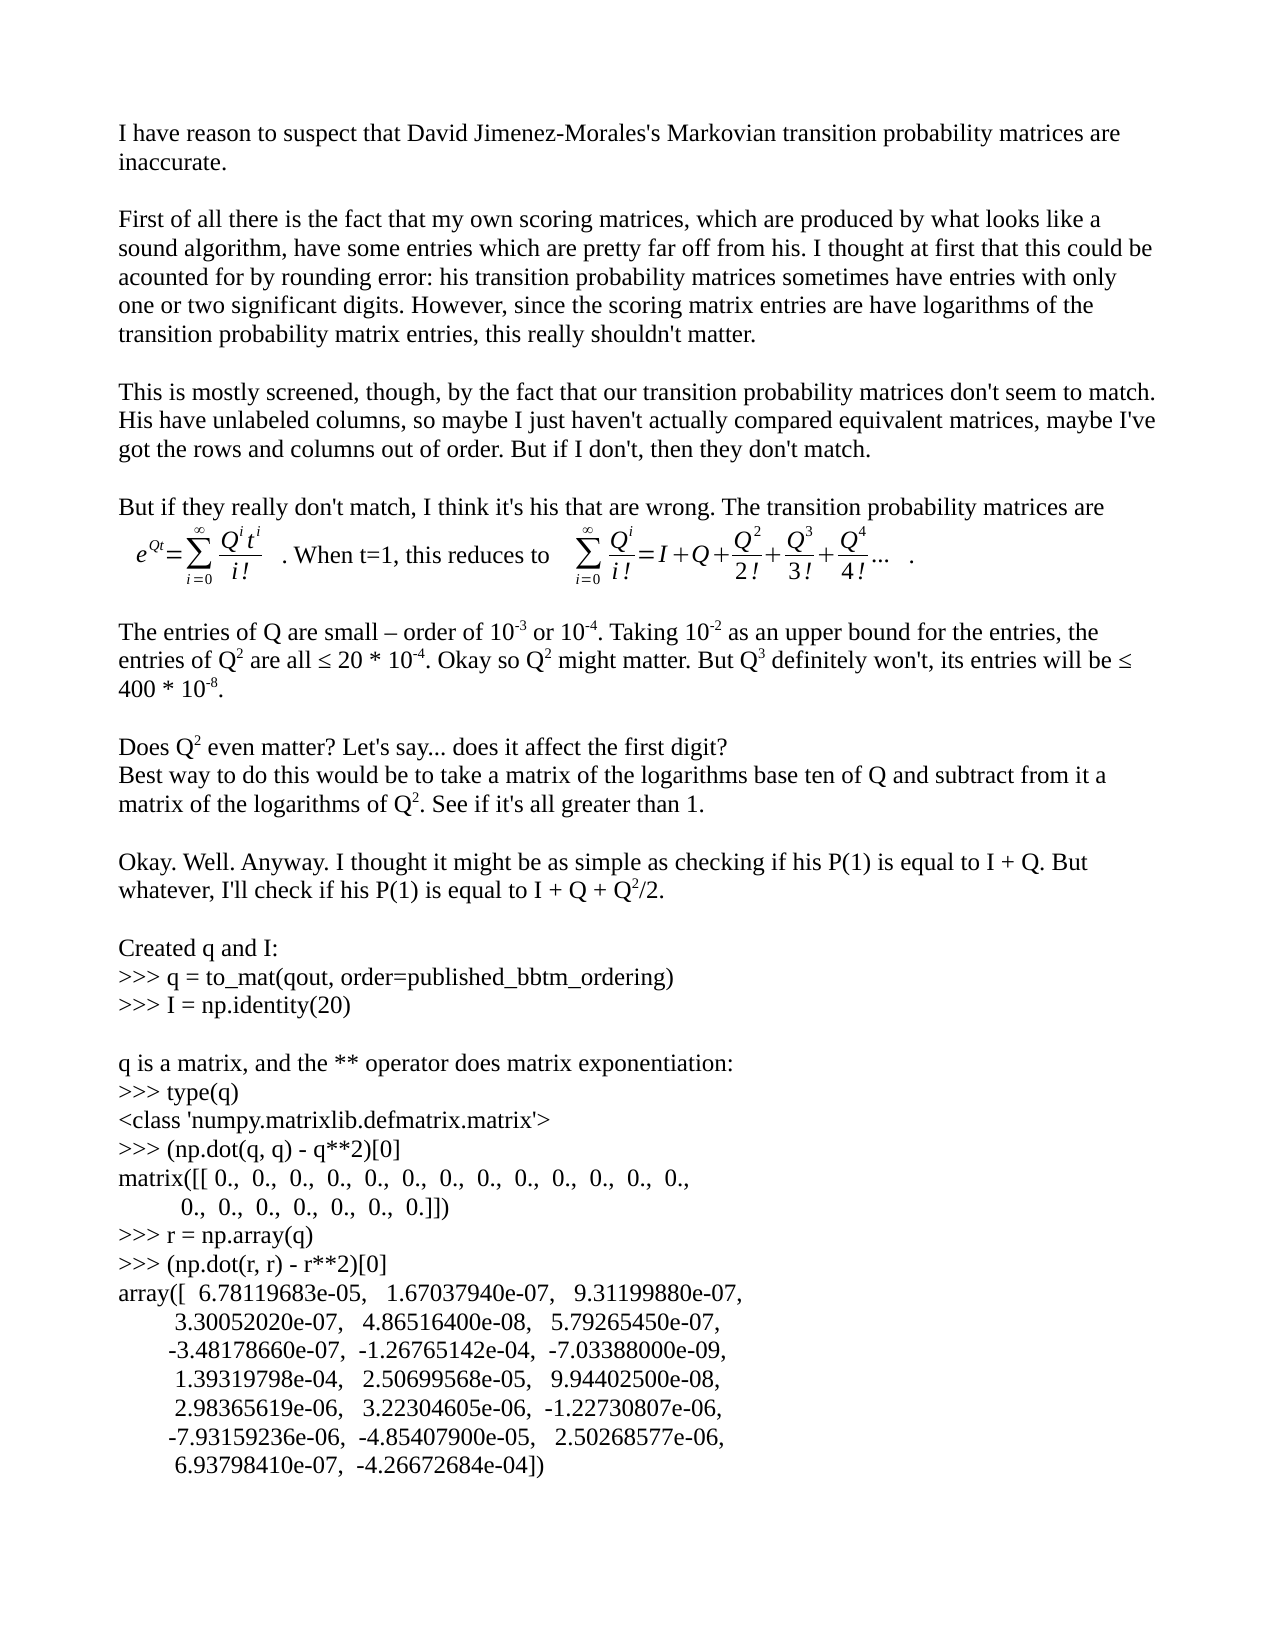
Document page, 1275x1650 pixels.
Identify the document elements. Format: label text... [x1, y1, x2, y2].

text >>> I = np.identity(20) [118, 990, 1157, 1019]
text Best way to do this would be to take a matrix of the logarithms base ten of Q and subtract from it a matrix of the logarithms of Q2. See if it's all greater than 1. [118, 760, 1157, 818]
text 2.98365619e-06, 3.22304605e-06, -1.22730807e-06, [118, 1393, 1157, 1422]
text Created q and I: [118, 933, 1157, 962]
text -3.48178660e-07, -1.26765142e-04, -7.03388000e-09, [118, 1335, 1157, 1364]
text 0., 0., 0., 0., 0., 0., 0.]]) [118, 1192, 1157, 1220]
text >>> q = to_mat(qout, order=published_bbtm_ordering) [118, 962, 1157, 990]
text Does Q2 even matter? Let's say... does it affect the first digit? [118, 732, 1157, 760]
text >>> type(q) [118, 1077, 1157, 1105]
text The entries of Q are small – order of 10-3 or 10-4. Taking 10-2 as an upper bound for the entries, the entries of Q2 are all ≤ 20 * 10-4. Okay so Q2 might matter. But Q3 definitely won't, its entries will be ≤ 400 * 10-8. [118, 617, 1157, 703]
text -7.93159236e-06, -4.85407900e-05, 2.50268577e-06, [118, 1422, 1157, 1450]
text 3.30052020e-07, 4.86516400e-08, 5.79265450e-07, [118, 1307, 1157, 1335]
text I have reason to suspect that David Jimenez-Morales's Markovian transition probability matrices are inaccurate. [118, 118, 1157, 176]
text >>> (np.dot(q, q) - q**2)[0] [118, 1134, 1157, 1163]
text >>> (np.dot(r, r) - r**2)[0] [118, 1249, 1157, 1278]
text 6.93798410e-07, -4.26672684e-04]) [118, 1450, 1157, 1479]
text <class 'numpy.matrixlib.defmatrix.matrix'> [118, 1105, 1157, 1134]
text But if they really don't match, I think it's his that are wrong. The transition probability matrices are . When t=1, this reduces to . [118, 492, 1157, 588]
text First of all there is the fact that my own scoring matrices, which are produced by what looks like a sound algorithm, have some entries which are pretty far off from his. I thought at first that this could be acounted for by rounding error: his transition probability matrices sometimes have entries with only one or two significant digits. However, since the scoring matrix entries are have logarithms of the transition probability matrix entries, this really shouldn't matter. [118, 204, 1157, 348]
text q is a matrix, and the ** operator does matrix exponentiation: [118, 1048, 1157, 1077]
text >>> r = np.array(q) [118, 1220, 1157, 1249]
text 1.39319798e-04, 2.50699568e-05, 9.94402500e-08, [118, 1364, 1157, 1393]
text Okay. Well. Anyway. I thought it might be as simple as checking if his P(1) is equal to I + Q. But whatever, I'll check if his P(1) is equal to I + Q + Q2/2. [118, 847, 1157, 904]
text matrix([[ 0., 0., 0., 0., 0., 0., 0., 0., 0., 0., 0., 0., 0., [118, 1163, 1157, 1192]
text This is mostly screened, though, by the fact that our transition probability matrices don't seem to match. His have unlabeled columns, so maybe I just haven't actually compared equivalent matrices, maybe I've got the rows and columns out of order. But if I don't, then they don't match. [118, 377, 1157, 463]
text array([ 6.78119683e-05, 1.67037940e-07, 9.31199880e-07, [118, 1278, 1157, 1307]
